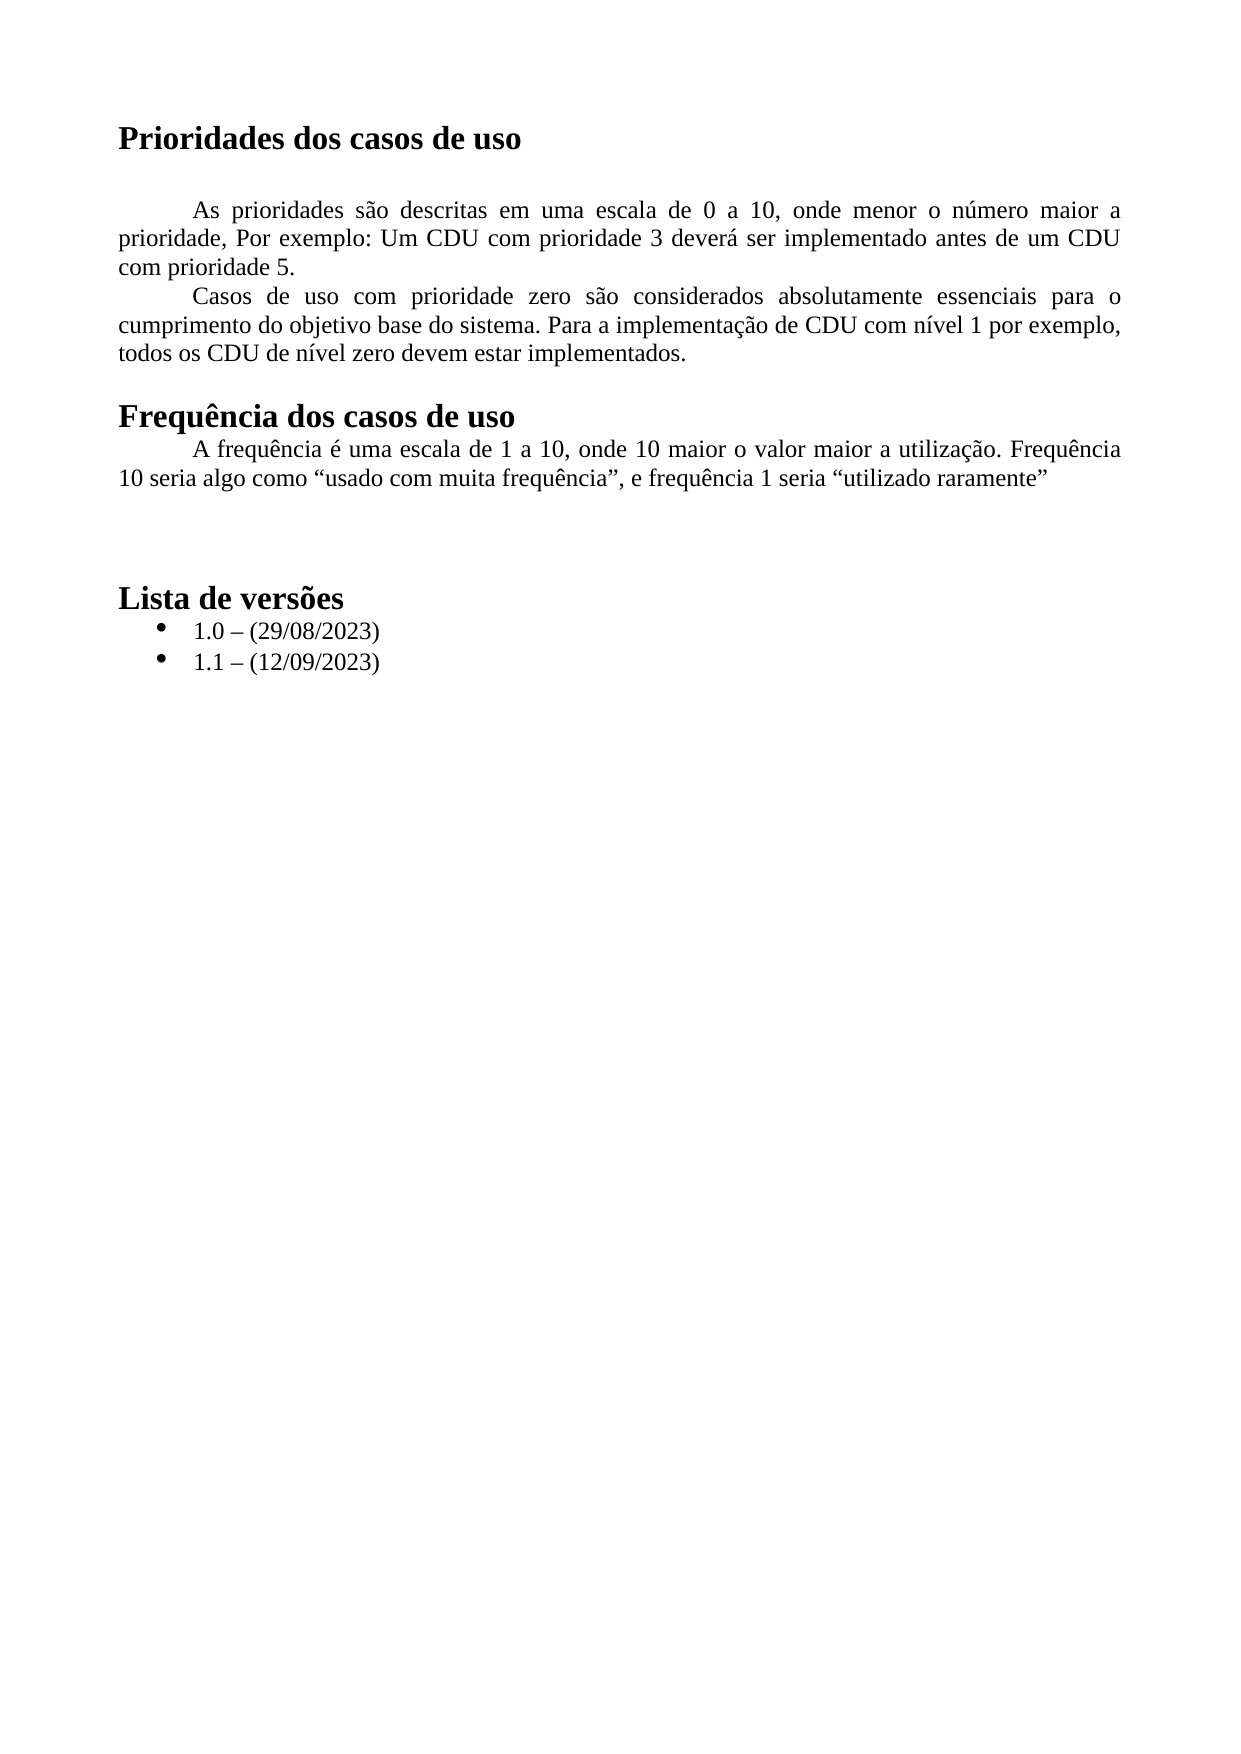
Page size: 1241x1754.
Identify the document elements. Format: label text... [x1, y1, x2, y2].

list 1.1 – (12/09/2023) [156, 647, 1122, 677]
text Frequência dos casos de uso [118, 396, 1122, 434]
text As prioridades são descritas em uma escala de 0 a 10, onde menor o número maior a prioridade, Por exemplo: Um CDU com prioridade 3 deverá ser implementado antes de um CDU com prioridade 5. [118, 195, 1122, 281]
text A frequência é uma escala de 1 a 10, onde 10 maior o valor maior a utilização. Frequência 10 seria algo como “usado com muita frequência”, e frequência 1 seria “utilizado raramente” [118, 434, 1122, 492]
text Lista de versões [118, 578, 1122, 616]
text Casos de uso com prioridade zero são considerados absolutamente essenciais para o cumprimento do objetivo base do sistema. Para a implementação de CDU com nível 1 por exemplo, todos os CDU de nível zero devem estar implementados. [118, 281, 1122, 367]
text Prioridades dos casos de uso [118, 118, 1122, 156]
list 1.0 – (29/08/2023) [156, 616, 1122, 647]
